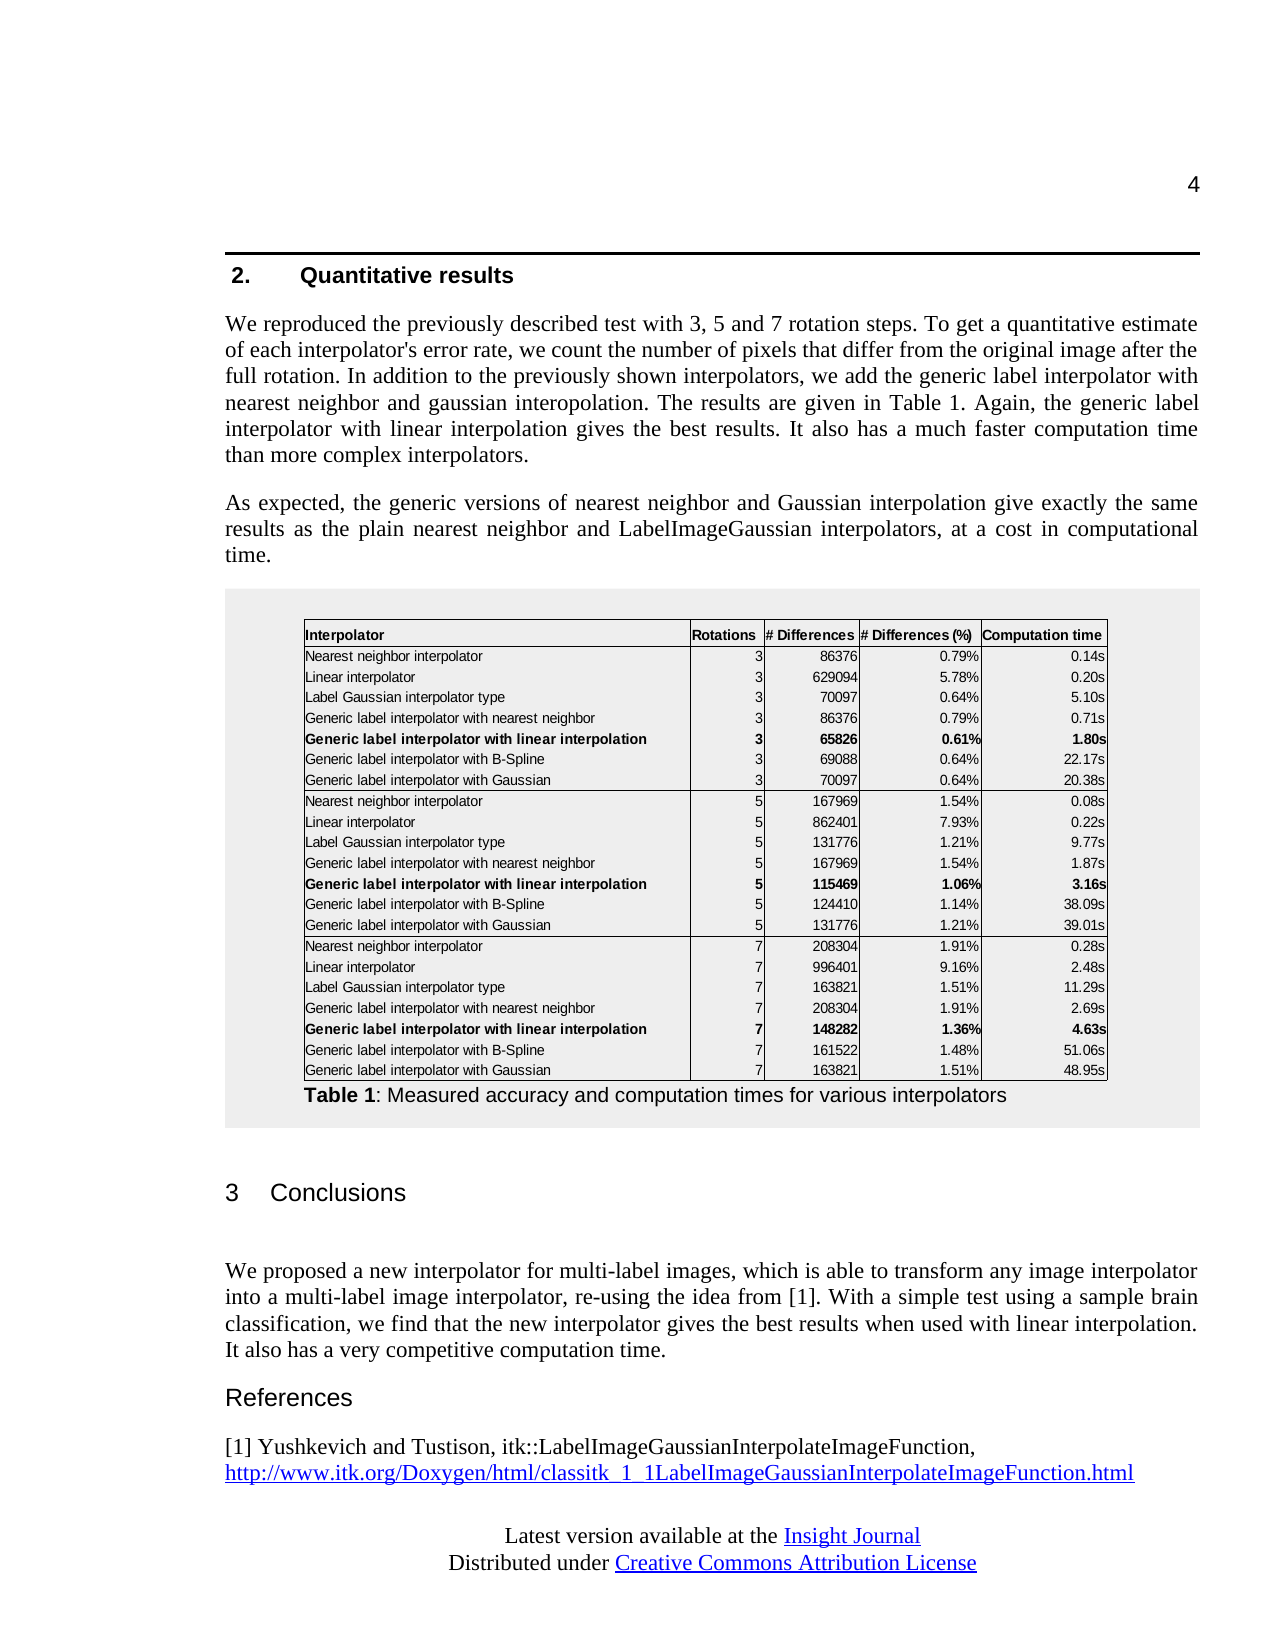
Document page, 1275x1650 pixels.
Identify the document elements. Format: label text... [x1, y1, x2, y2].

subtitle Conclusions [225, 1178, 1200, 1207]
text Table 1: Measured accuracy and computation times for various interpolators [305, 791, 690, 936]
text [1] Yushkevich and Tustison, itk::LabelImageGaussianInterpolateImageFunction, http://www.itk.org/Doxygen/html/classitk_1_1LabelImageGaussianInterpolateImageFunction.html [225, 1433, 1200, 1486]
text Table 1: Measured accuracy and computation times for various interpolators [765, 937, 859, 1080]
text Table 1: Measured accuracy and computation times for various interpolators [305, 937, 690, 1080]
text Table 1: Measured accuracy and computation times for various interpolators [765, 620, 859, 646]
text Table 1: Measured accuracy and computation times for various interpolators [765, 647, 859, 790]
subtitle Quantitative results [225, 262, 1200, 289]
text Table 1: Measured accuracy and computation times for various interpolators [860, 620, 981, 646]
text Table 1: Measured accuracy and computation times for various interpolators [982, 620, 1107, 646]
text We proposed a new interpolator for multi-label images, which is able to transform any image interpolator into a multi-label image interpolator, re-using the idea from [1]. With a simple test using a sample brain classification, we find that the new interpolator gives the best results when used with linear interpolation. It also has a very competitive computation time. [225, 1257, 1200, 1362]
text Table 1: Measured accuracy and computation times for various interpolators [305, 647, 690, 790]
text Table 1: Measured accuracy and computation times for various interpolators [982, 647, 1107, 790]
text As expected, the generic versions of nearest neighbor and Gaussian interpolation give exactly the same results as the plain nearest neighbor and LabelImageGaussian interpolators, at a cost in computational time. [225, 489, 1200, 568]
text Table 1: Measured accuracy and computation times for various interpolators [860, 937, 981, 1080]
text Table 1: Measured accuracy and computation times for various interpolators [691, 647, 764, 790]
text Table 1: Measured accuracy and computation times for various interpolators [860, 647, 981, 790]
text Table 1: Measured accuracy and computation times for various interpolators [304, 1081, 1108, 1106]
text Table 1: Measured accuracy and computation times for various interpolators [982, 791, 1107, 936]
text Table 1: Measured accuracy and computation times for various interpolators [982, 937, 1107, 1080]
text Table 1: Measured accuracy and computation times for various interpolators [691, 937, 764, 1080]
subtitle References [225, 1383, 1200, 1412]
text Table 1: Measured accuracy and computation times for various interpolators [691, 791, 764, 936]
text Table 1: Measured accuracy and computation times for various interpolators [765, 791, 859, 936]
text Table 1: Measured accuracy and computation times for various interpolators [691, 620, 764, 646]
text We reproduced the previously described test with 3, 5 and 7 rotation steps. To get a quantitative estimate of each interpolator's error rate, we count the number of pixels that differ from the original image after the full rotation. In addition to the previously shown interpolators, we add the generic label interpolator with nearest neighbor and gaussian interopolation. The results are given in Table 1. Again, the generic label interpolator with linear interpolation gives the best results. It also has a much faster computation time than more complex interpolators. [225, 310, 1200, 468]
text Table 1: Measured accuracy and computation times for various interpolators [305, 620, 690, 646]
text Table 1: Measured accuracy and computation times for various interpolators [860, 791, 981, 936]
